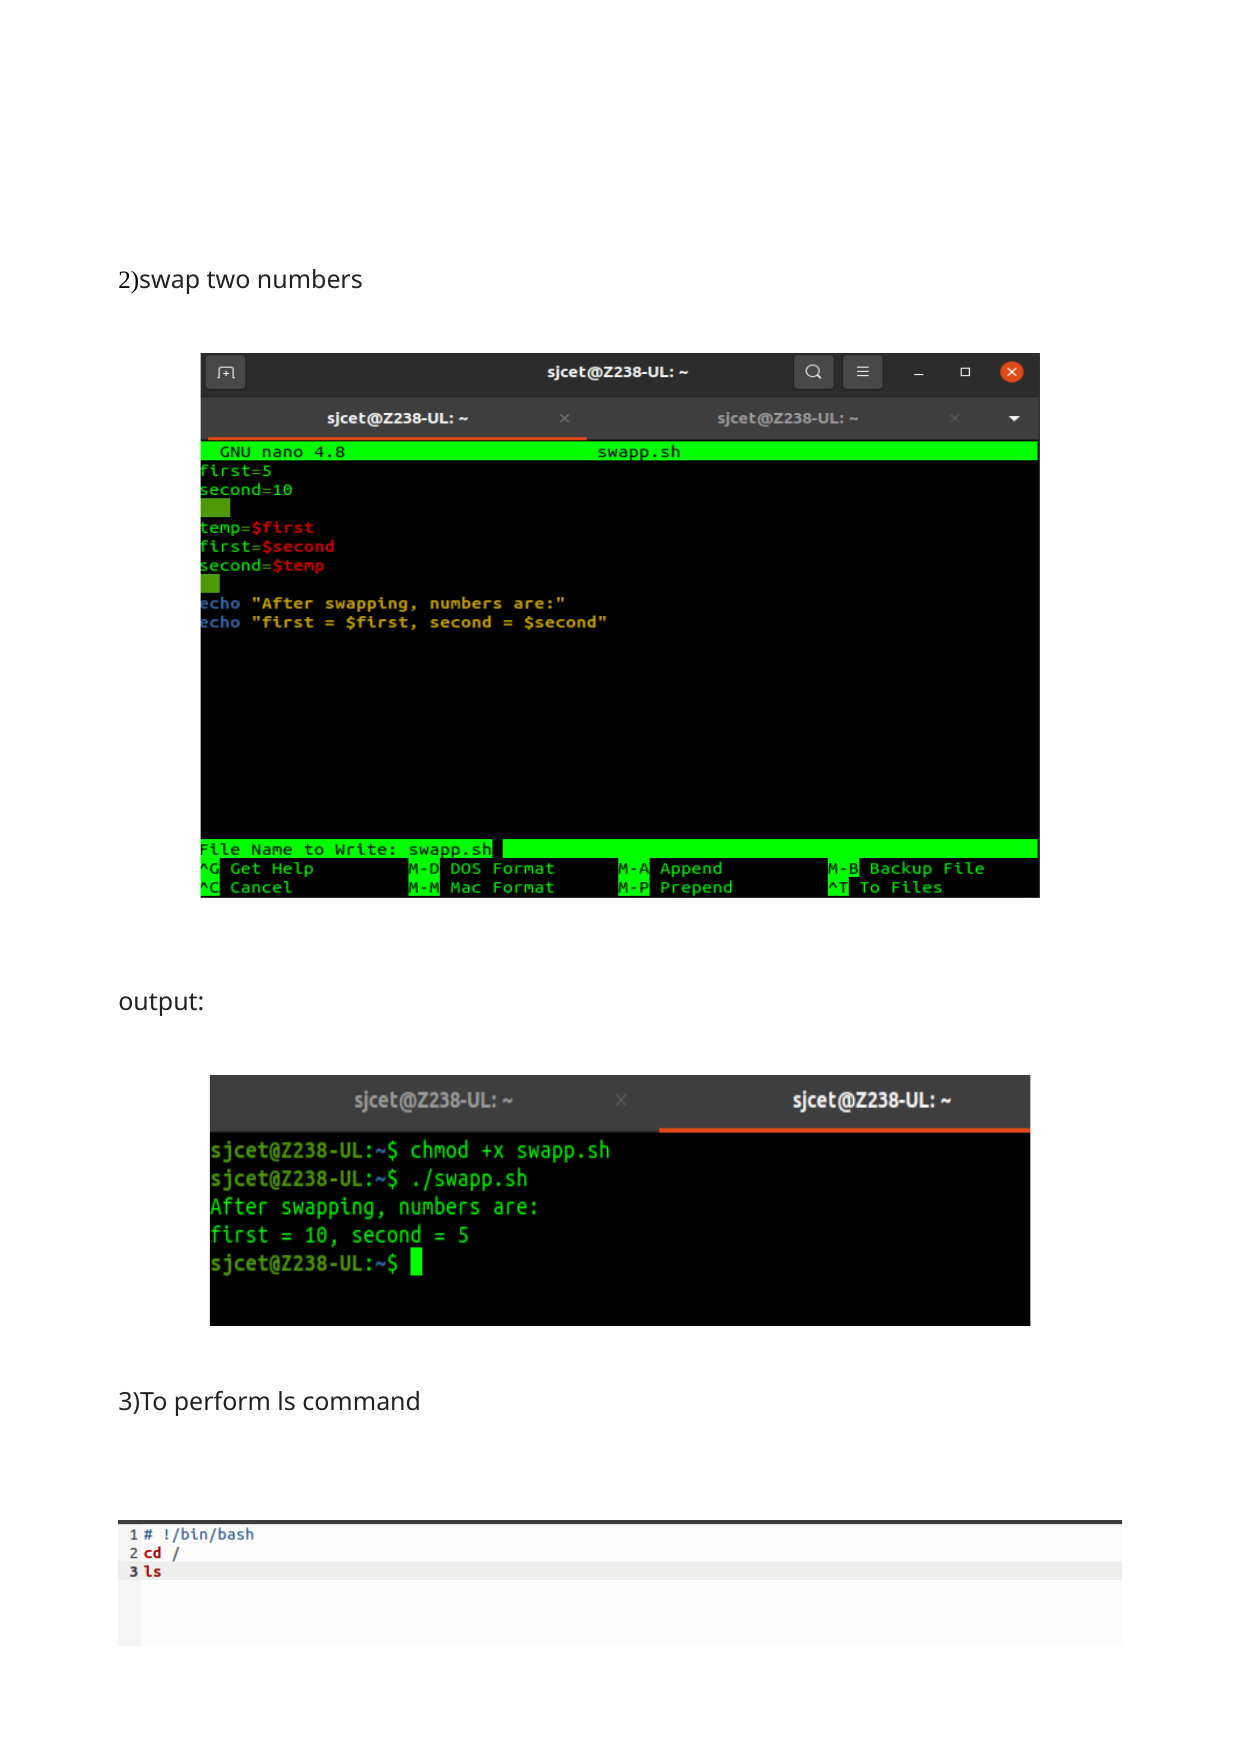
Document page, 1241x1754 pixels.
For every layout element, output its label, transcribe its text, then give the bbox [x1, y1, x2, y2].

picture [200, 353, 1040, 898]
text 3)To perform ls command [118, 1383, 1122, 1417]
picture [209, 1075, 1031, 1326]
text 2)swap two numbers [118, 262, 1122, 296]
text output: [118, 984, 1122, 1018]
picture [118, 1520, 1123, 1646]
